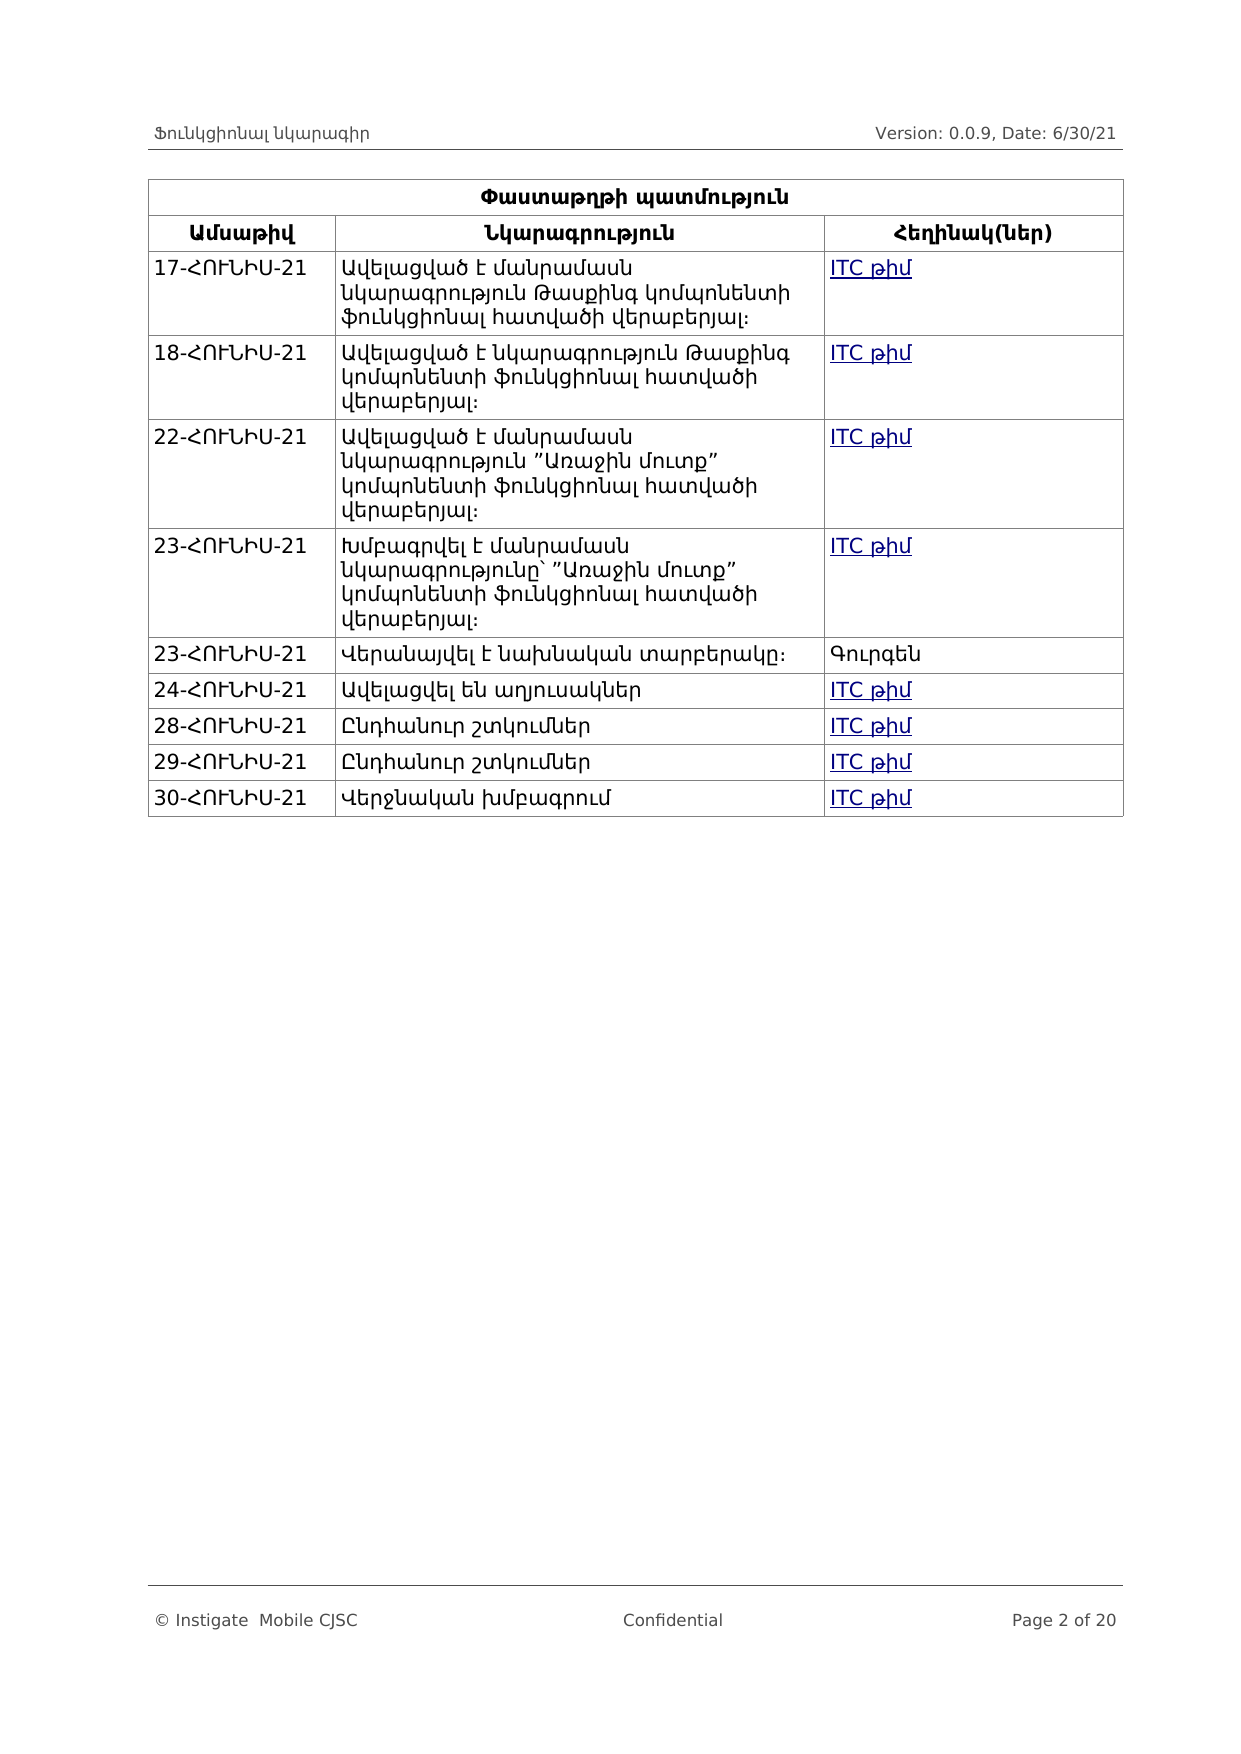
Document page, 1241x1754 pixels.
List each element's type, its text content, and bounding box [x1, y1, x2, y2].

table_cell Ամսաթիվ [149, 216, 335, 251]
table_header Փաստաթղթի պատմություն [149, 180, 1123, 215]
table_cell Ավելացված է մանրամասն նկարագրություն ”Առաջին մուտք” կոմպոնենտի ֆունկցիոնալ հատվածի վերաբերյալ։ [336, 420, 824, 528]
table_cell ITC թիմ [825, 709, 1123, 744]
table_cell 28-Հունիս-21 [149, 709, 335, 744]
table_cell Վերջնական խմբագրում [336, 781, 824, 816]
table_cell ITC թիմ [825, 529, 1123, 637]
table_cell ITC թիմ [825, 781, 1123, 816]
table_cell 17-Հունիս-21 [149, 252, 335, 335]
table_cell Ընդհանուր շտկումներ [336, 745, 824, 780]
table_cell 18-Հունիս-21 [149, 336, 335, 419]
table_cell Խմբագրվել է մանրամասն նկարագրությունը՝ ”Առաջին մուտք” կոմպոնենտի ֆունկցիոնալ հատվածի վերաբերյալ։ [336, 529, 824, 637]
table_cell Գուրգեն [825, 638, 1123, 672]
table_cell Հեղինակ(ներ) [825, 216, 1123, 251]
table_cell ITC թիմ [825, 252, 1123, 335]
table_cell Նկարագրություն [336, 216, 824, 251]
table_cell 24-Հունիս-21 [149, 674, 335, 708]
table_cell ITC թիմ [825, 745, 1123, 780]
table_cell ITC թիմ [825, 420, 1123, 528]
table_cell Ավելացվել են աղյուսակներ [336, 674, 824, 708]
table_cell 29-Հունիս-21 [149, 745, 335, 780]
table_cell 23-Հունիս-21 [149, 529, 335, 637]
table_cell Ավելացված է մանրամասն նկարագրություն Թասքինգ կոմպոնենտի ֆունկցիոնալ հատվածի վերաբերյալ։ [336, 252, 824, 335]
table_cell ITC թիմ [825, 674, 1123, 708]
table_cell 30-Հունիս-21 [149, 781, 335, 816]
table_cell Ավելացված է նկարագրություն Թասքինգ կոմպոնենտի ֆունկցիոնալ հատվածի վերաբերյալ։ [336, 336, 824, 419]
table_cell ITC թիմ [825, 336, 1123, 419]
table_cell 22-Հունիս-21 [149, 420, 335, 528]
table_cell Ընդհանուր շտկումներ [336, 709, 824, 744]
table_cell 23-Հունիս-21 [149, 638, 335, 672]
table_cell Վերանայվել է նախնական տարբերակը։ [336, 638, 824, 672]
